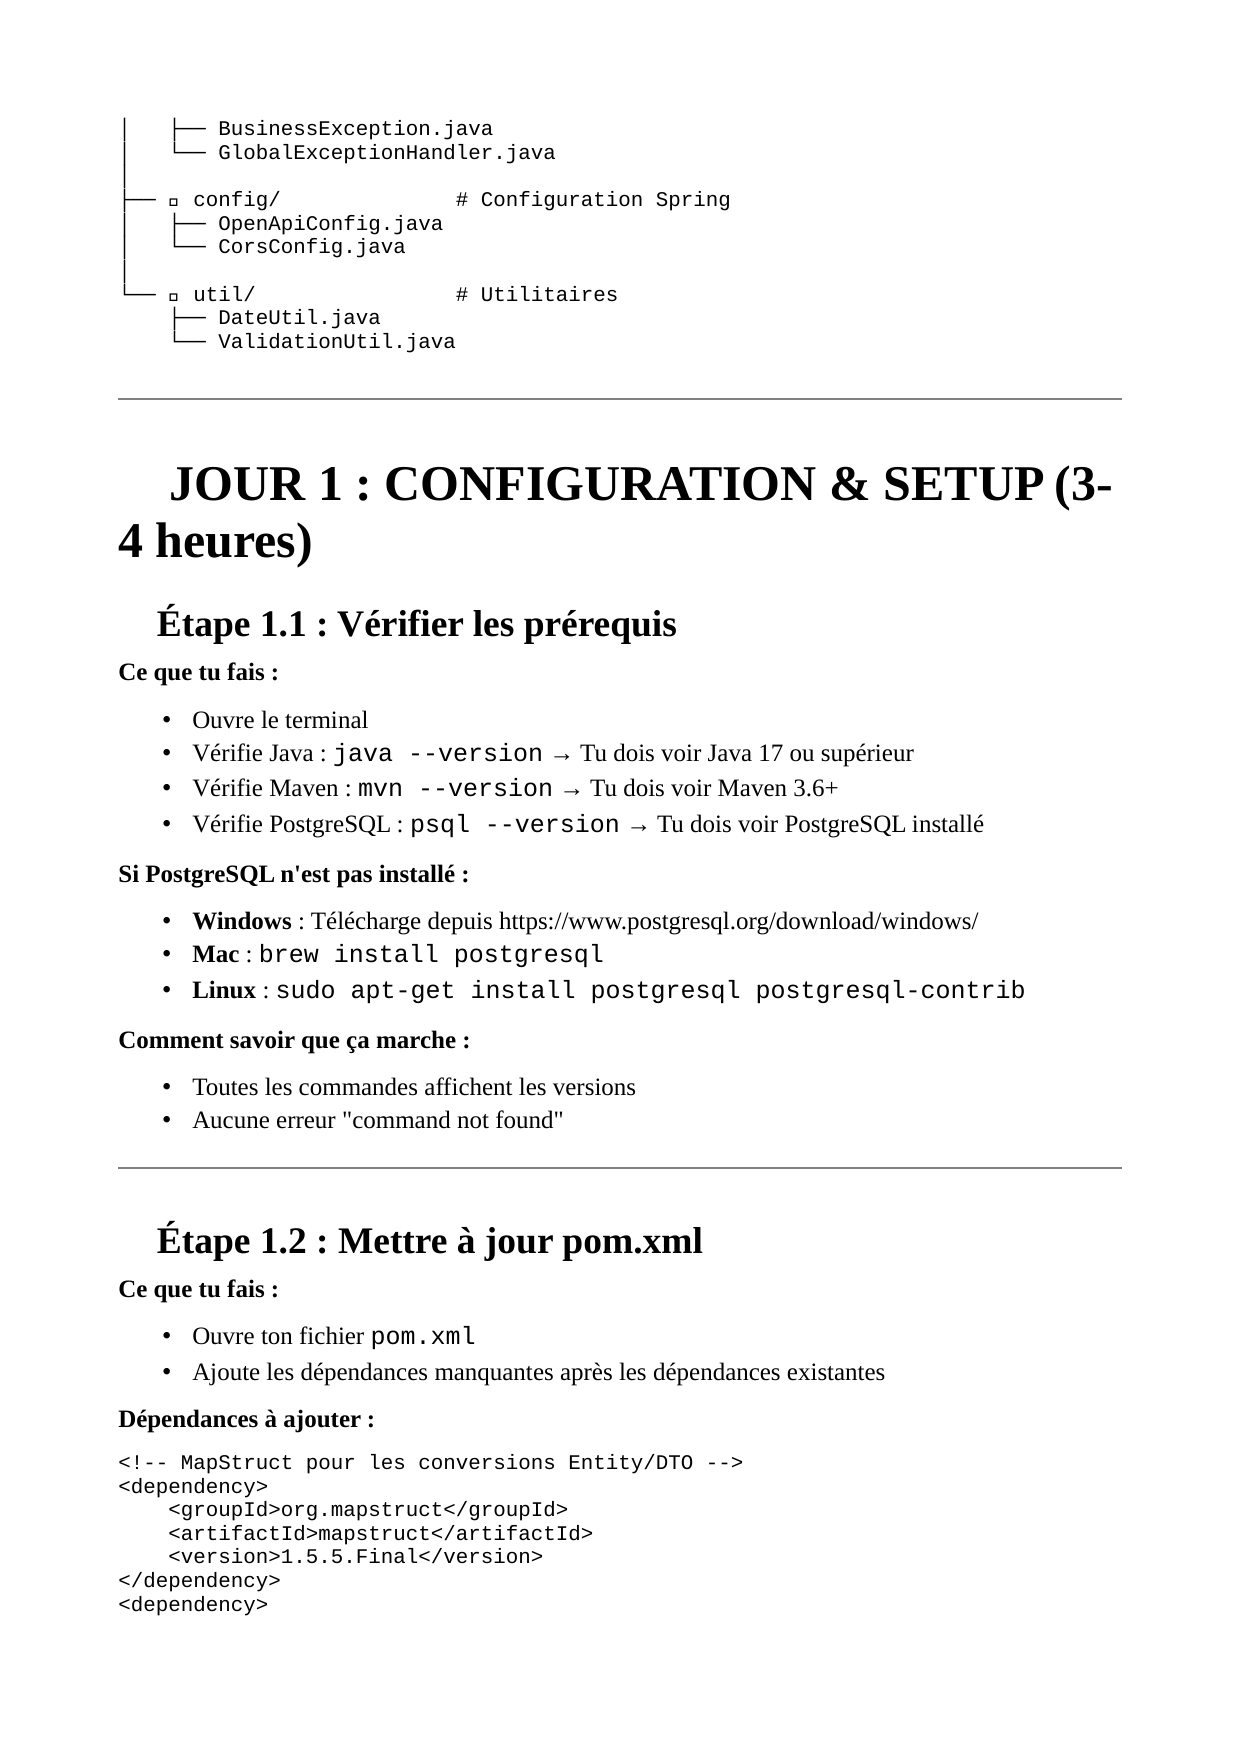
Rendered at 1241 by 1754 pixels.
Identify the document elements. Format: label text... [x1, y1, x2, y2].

list Aucune erreur "command not found" [162, 1105, 1122, 1134]
text Si PostgreSQL n'est pas installé : [118, 859, 1122, 887]
text Dépendances à ajouter : [118, 1404, 1122, 1433]
text │ └── CorsConfig.java [118, 236, 1122, 260]
list Ouvre le terminal [162, 705, 1122, 734]
list Windows : Télécharge depuis https://www.postgresql.org/download/windows/ [162, 906, 1122, 935]
text └── ValidationUtil.java [118, 331, 1122, 354]
text Ce que tu fais : [118, 657, 1122, 686]
subtitle ✅ Étape 1.1 : Vérifier les prérequis [118, 602, 1122, 645]
text │ └── GlobalExceptionHandler.java [125, 142, 1122, 165]
list Vérifie Java : java --version → Tu dois voir Java 17 ou supérieur [162, 738, 1122, 769]
list Toutes les commandes affichent les versions [162, 1072, 1122, 1101]
list Ouvre ton fichier pom.xml [162, 1321, 1122, 1352]
list Vérifie PostgreSQL : psql --version → Tu dois voir PostgreSQL installé [162, 809, 1122, 839]
list Linux : sudo apt-get install postgresql postgresql-contrib [162, 975, 1122, 1006]
text │ [118, 165, 1122, 189]
text <artifactId>mapstruct</artifactId> [118, 1523, 1122, 1547]
text │ [118, 260, 1122, 284]
text ├── 📁 config/ # Configuration Spring [118, 189, 1122, 213]
list Vérifie Maven : mvn --version → Tu dois voir Maven 3.6+ [162, 773, 1122, 804]
list Mac : brew install postgresql [162, 939, 1122, 970]
text <dependency> [118, 1594, 1122, 1617]
text │ ├── BusinessException.java [118, 118, 1122, 142]
text ├── DateUtil.java [118, 307, 1122, 331]
text <!-- MapStruct pour les conversions Entity/DTO --> [118, 1452, 1122, 1476]
subtitle ✅ Étape 1.2 : Mettre à jour pom.xml [118, 1218, 1122, 1261]
text <version>1.5.5.Final</version> [118, 1547, 1122, 1570]
subtitle 🔧 JOUR 1 : CONFIGURATION & SETUP (3-4 heures) [118, 453, 1122, 568]
text <dependency> [118, 1476, 1122, 1499]
text │ ├── OpenApiConfig.java [175, 213, 1122, 236]
text └── 📁 util/ # Utilitaires [118, 284, 1122, 307]
text Comment savoir que ça marche : [118, 1025, 1122, 1053]
text │ ├── OpenApiConfig.java [125, 213, 174, 236]
text <groupId>org.mapstruct</groupId> [118, 1499, 1122, 1523]
list Ajoute les dépendances manquantes après les dépendances existantes [162, 1357, 1122, 1386]
text Ce que tu fais : [118, 1274, 1122, 1302]
text </dependency> [118, 1570, 1122, 1594]
